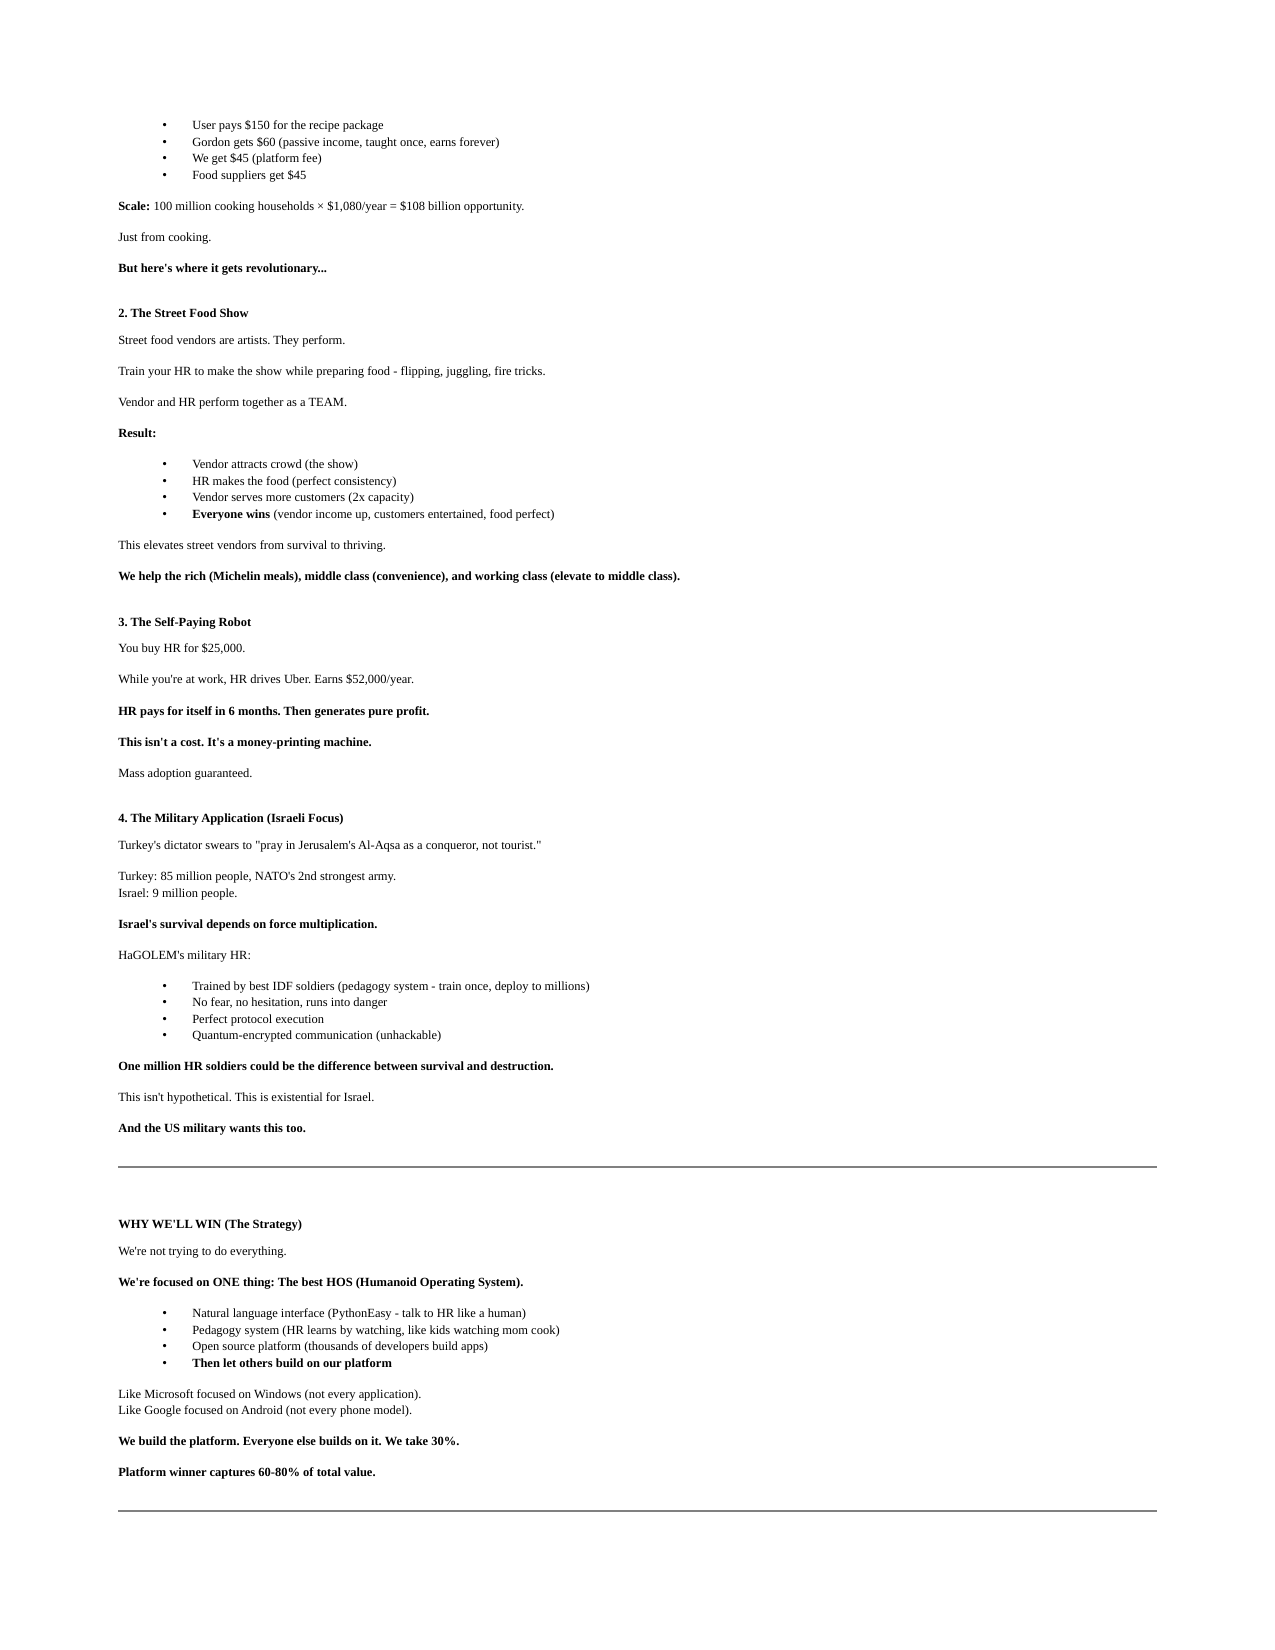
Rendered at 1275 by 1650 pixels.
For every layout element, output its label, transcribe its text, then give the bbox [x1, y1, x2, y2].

text You buy HR for $25,000. [118, 641, 1157, 656]
text This isn't hypothetical. This is existential for Israel. [118, 1090, 1157, 1104]
subtitle 4. The Military Application (Israeli Focus) [118, 811, 1157, 825]
text Turkey's dictator swears to "pray in Jerusalem's Al-Aqsa as a conqueror, not tourist." [118, 838, 1157, 852]
text Like Microsoft focused on Windows (not every application). Like Google focused on Android (not every phone model). [118, 1387, 1157, 1417]
text Just from cooking. [118, 229, 1157, 244]
text HaGOLEM's military HR: [118, 947, 1157, 962]
list Quantum-encrypted communication (unhackable) [162, 1028, 1157, 1042]
list Everyone wins (vendor income up, customers entertained, food perfect) [162, 507, 1157, 521]
list Trained by best IDF soldiers (pedagogy system - train once, deploy to millions) [162, 978, 1157, 993]
subtitle 3. The Self-Paying Robot [118, 614, 1157, 629]
text But here's where it gets revolutionary... [118, 261, 1157, 275]
list Pedagogy system (HR learns by watching, like kids watching mom cook) [162, 1323, 1157, 1337]
list Open source platform (thousands of developers build apps) [162, 1339, 1157, 1353]
text We build the platform. Everyone else builds on it. We take 30%. [118, 1434, 1157, 1448]
text While you're at work, HR drives Uber. Earns $52,000/year. [118, 672, 1157, 687]
text One million HR soldiers could be the difference between survival and destruction. [118, 1059, 1157, 1073]
list User pays $150 for the recipe package [162, 118, 1157, 132]
list Vendor attracts crowd (the show) [162, 457, 1157, 472]
list Natural language interface (PythonEasy - talk to HR like a human) [162, 1306, 1157, 1321]
list Perfect protocol execution [162, 1011, 1157, 1026]
text And the US military wants this too. [118, 1121, 1157, 1135]
text Street food vendors are artists. They perform. [118, 333, 1157, 347]
list Then let others build on our platform [162, 1356, 1157, 1370]
text This isn't a cost. It's a money-printing machine. [118, 734, 1157, 749]
text HR pays for itself in 6 months. Then generates pure profit. [118, 703, 1157, 718]
list No fear, no hesitation, runs into danger [162, 995, 1157, 1009]
text Mass adoption guaranteed. [118, 765, 1157, 780]
text We're not trying to do everything. [118, 1244, 1157, 1258]
text We help the rich (Michelin meals), middle class (convenience), and working class (elevate to middle class). [118, 569, 1157, 583]
text Israel's survival depends on force multiplication. [118, 916, 1157, 931]
list HR makes the food (perfect consistency) [162, 474, 1157, 488]
text We're focused on ONE thing: The best HOS (Humanoid Operating System). [118, 1275, 1157, 1289]
text Scale: 100 million cooking households × $1,080/year = $108 billion opportunity. [118, 198, 1157, 213]
text Result: [118, 426, 1157, 441]
list Food suppliers get $45 [162, 167, 1157, 182]
list Gordon gets $60 (passive income, taught once, earns forever) [162, 134, 1157, 149]
subtitle WHY WE'LL WIN (The Strategy) [118, 1217, 1157, 1232]
list Vendor serves more customers (2x capacity) [162, 490, 1157, 504]
text This elevates street vendors from survival to thriving. [118, 538, 1157, 552]
text Train your HR to make the show while preparing food - flipping, juggling, fire tricks. [118, 364, 1157, 378]
text Vendor and HR perform together as a TEAM. [118, 395, 1157, 409]
text Turkey: 85 million people, NATO's 2nd strongest army. Israel: 9 million people. [118, 869, 1157, 900]
text Platform winner captures 60-80% of total value. [118, 1465, 1157, 1479]
list We get $45 (platform fee) [162, 151, 1157, 165]
subtitle 2. The Street Food Show [118, 306, 1157, 321]
